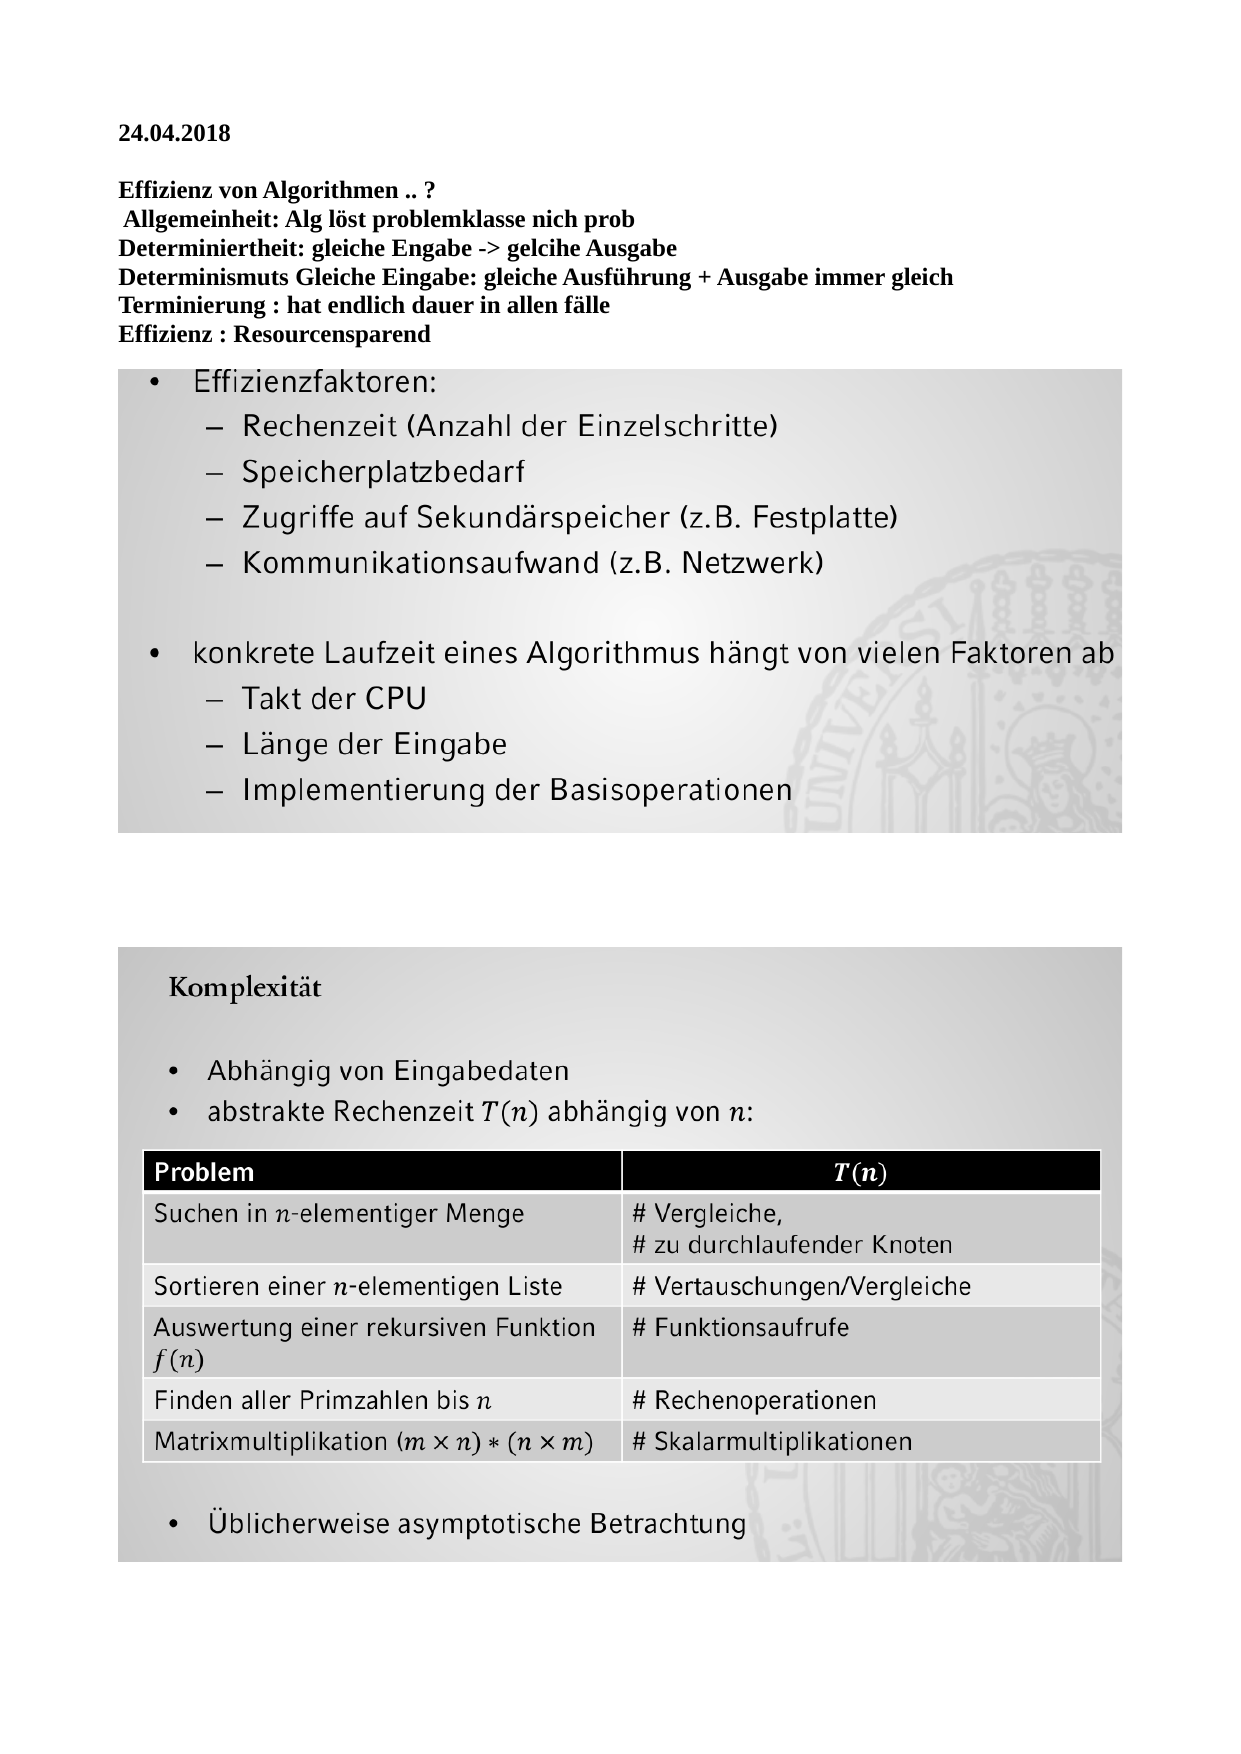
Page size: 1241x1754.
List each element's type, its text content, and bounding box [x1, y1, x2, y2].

text Allgemeinheit: Alg löst problemklasse nich prob [118, 204, 1122, 233]
text Effizienz von Algorithmen .. ? [118, 176, 1122, 204]
text Effizienz : Resourcensparend [118, 319, 1122, 348]
text 24.04.2018 [118, 118, 1122, 147]
picture [118, 369, 1123, 833]
text Determinismuts Gleiche Eingabe: gleiche Ausführung + Ausgabe immer gleich [118, 262, 1122, 291]
text Determiniertheit: gleiche Engabe -> gelcihe Ausgabe [118, 233, 1122, 262]
text Terminierung : hat endlich dauer in allen fälle [118, 291, 1122, 319]
picture [118, 947, 1123, 1562]
